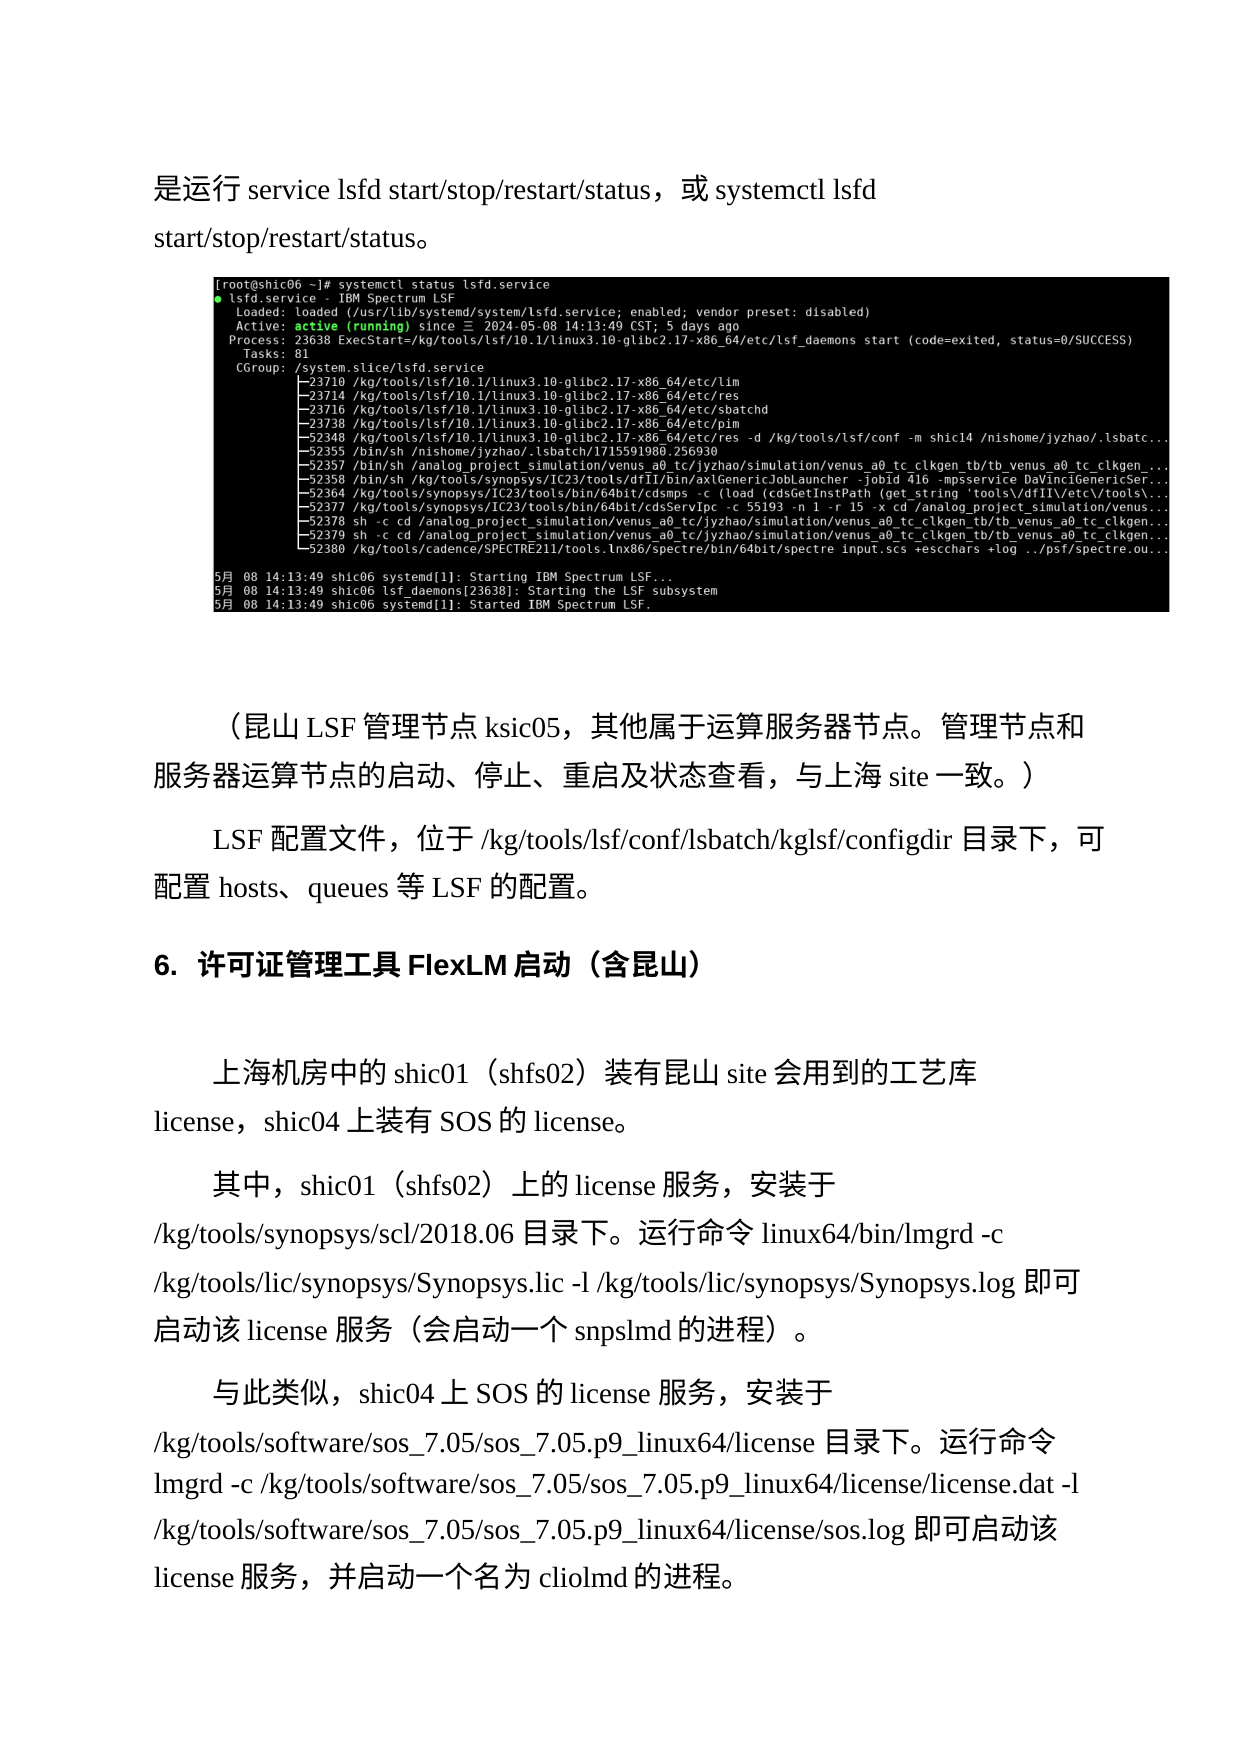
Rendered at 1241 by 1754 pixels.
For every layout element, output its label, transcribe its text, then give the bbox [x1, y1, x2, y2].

text 与此类似，shic04上SOS的license 服务，安装于 /kg/tools/software/sos_7.05/sos_7.05.p9_linux64/license 目录下。运行命令 lmgrd -c /kg/tools/software/sos_7.05/sos_7.05.p9_linux64/license/license.dat -l /kg/tools/software/sos_7.05/sos_7.05.p9_linux64/license/sos.log 即可启动该license服务，并启动一个名为 cliolmd的进程。 [153, 1370, 1110, 1596]
text 其中，shic01（shfs02）上的license服务，安装于 /kg/tools/synopsys/scl/2018.06 目录下。运行命令 linux64/bin/lmgrd -c /kg/tools/lic/synopsys/Synopsys.lic -l /kg/tools/lic/synopsys/Synopsys.log 即可启动该license 服务（会启动一个snpslmd的进程）。 [153, 1161, 1110, 1349]
picture [212, 277, 1170, 612]
text 是运行 service lsfd start/stop/restart/status，或systemctl lsfd start/stop/restart/status。 [153, 165, 1110, 256]
subtitle 许可证管理工具FlexLM启动（含昆山） [153, 942, 1110, 984]
text 上海机房中的shic01（shfs02）装有昆山site会用到的工艺库license，shic04上装有SOS的license。 [153, 1049, 1110, 1140]
text （昆山LSF管理节点ksic05，其他属于运算服务器节点。管理节点和服务器运算节点的启动、停止、重启及状态查看，与上海site一致。） [153, 704, 1110, 794]
text LSF 配置文件，位于 /kg/tools/lsf/conf/lsbatch/kglsf/configdir 目录下，可配置 hosts、queues 等 LSF 的配置。 [153, 815, 1110, 906]
